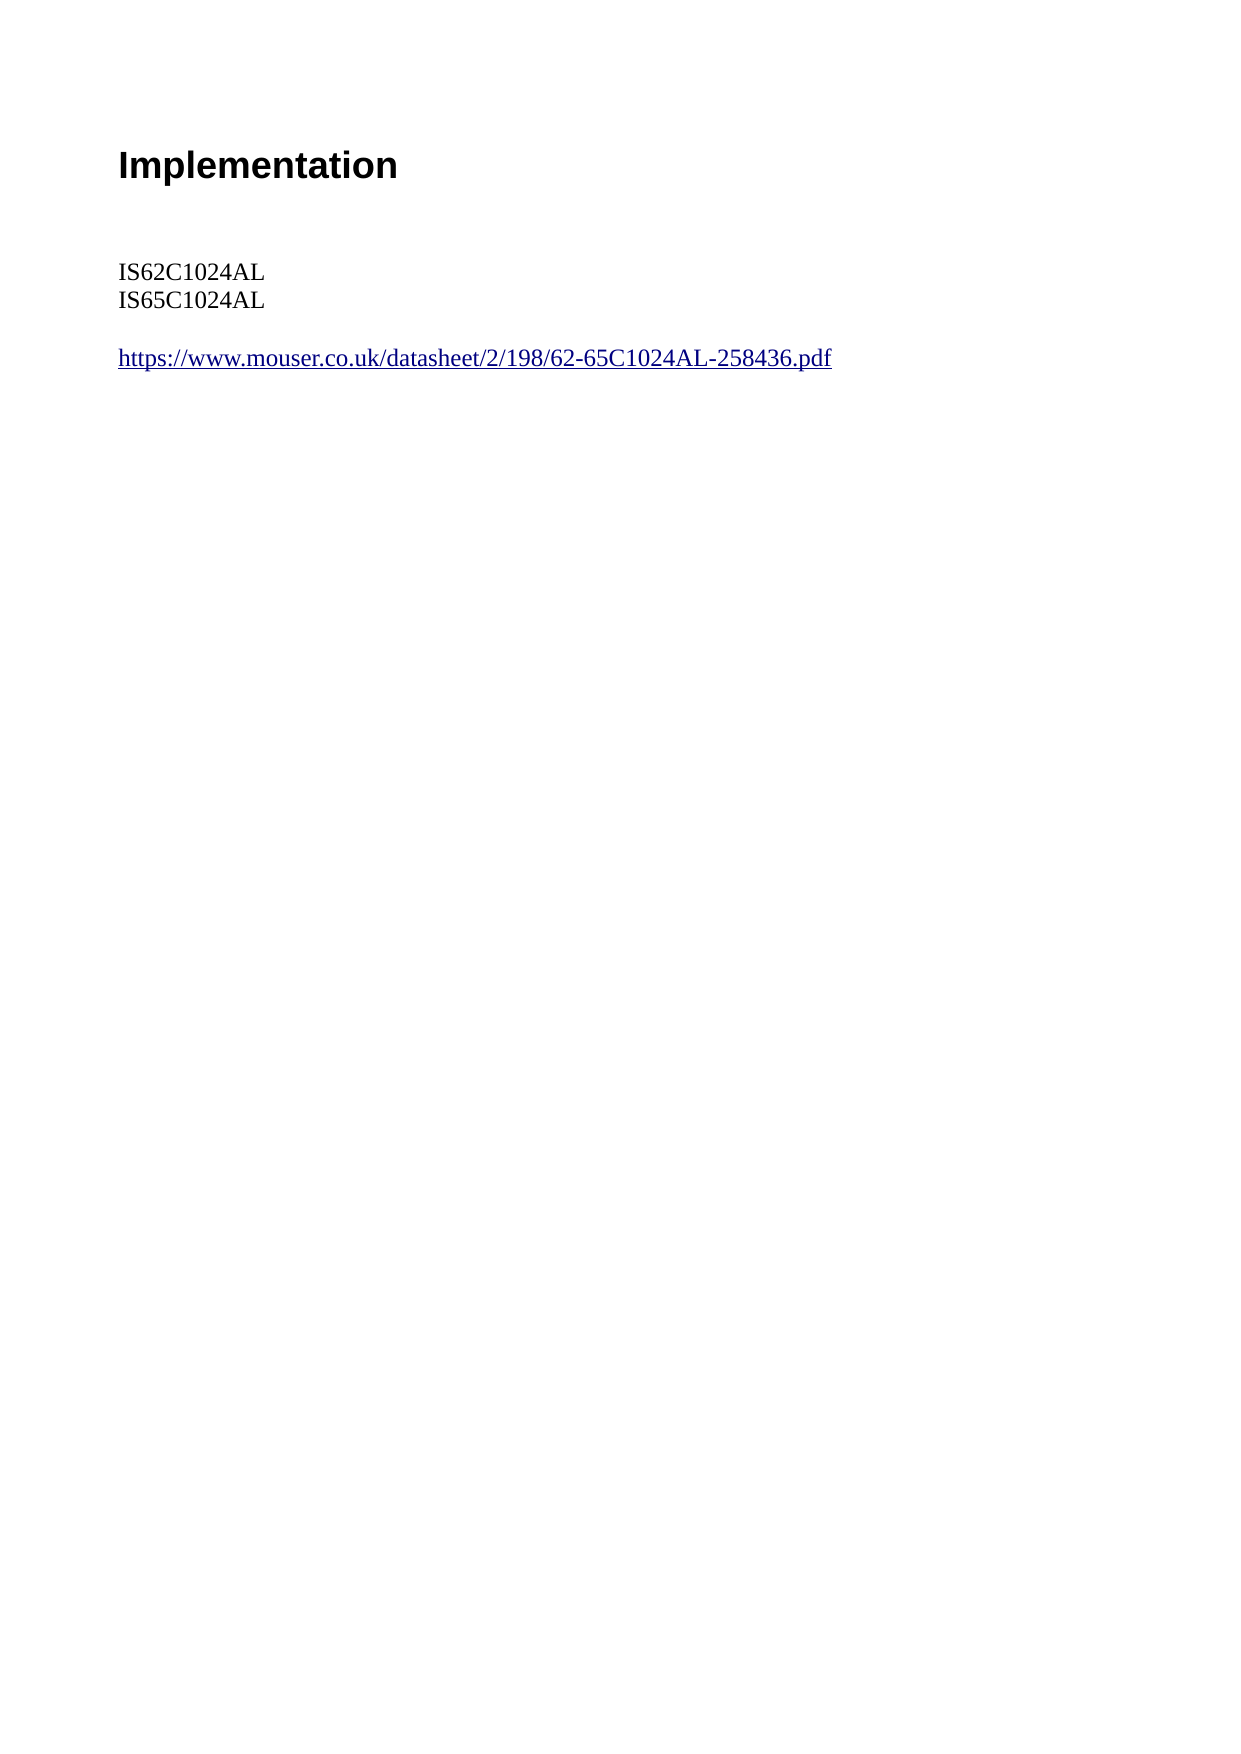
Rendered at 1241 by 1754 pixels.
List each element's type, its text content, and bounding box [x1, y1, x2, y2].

subtitle Implementation [118, 143, 1122, 187]
text IS65C1024AL [118, 286, 1122, 314]
text https://www.mouser.co.uk/datasheet/2/198/62-65C1024AL-258436.pdf [118, 343, 1122, 372]
text IS62C1024AL [118, 257, 1122, 286]
